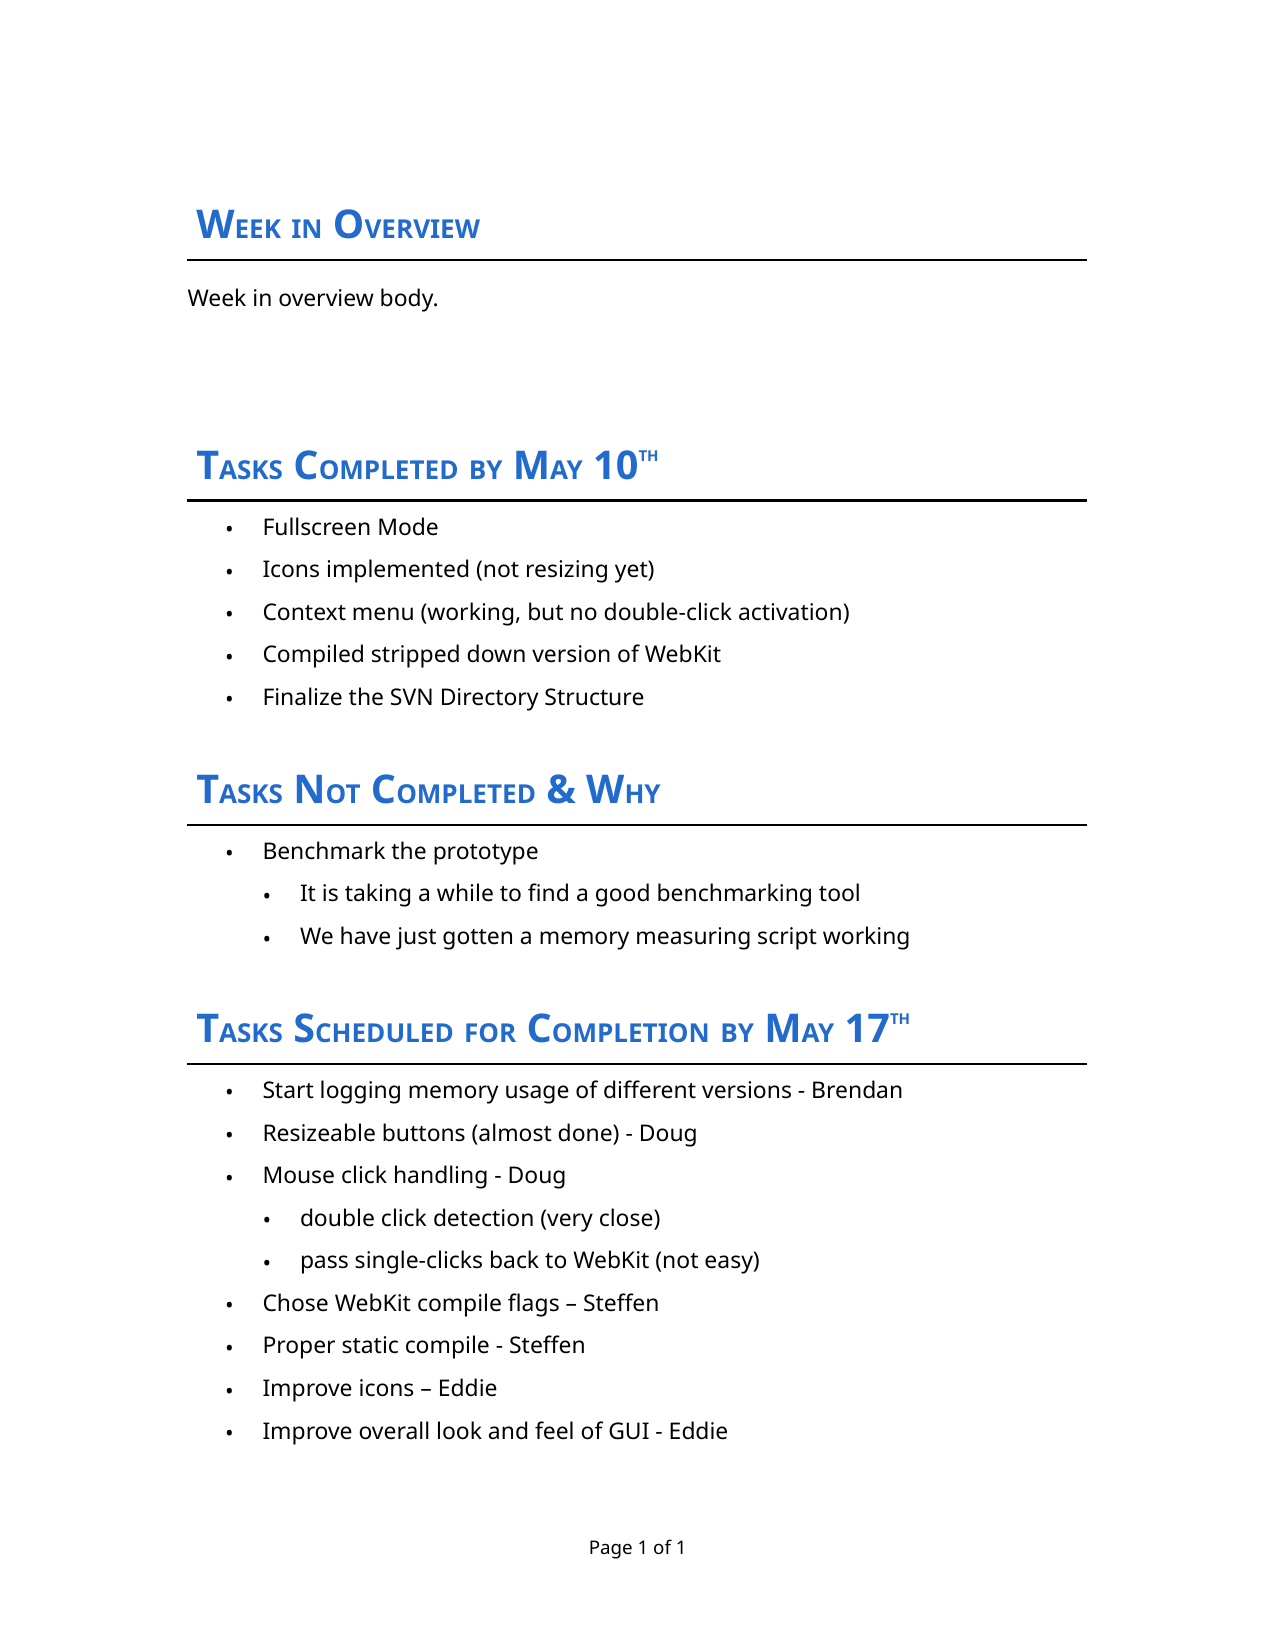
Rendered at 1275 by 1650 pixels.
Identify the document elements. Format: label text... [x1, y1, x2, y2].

list We have just gotten a memory measuring script working [262, 920, 1087, 954]
text Week in overview body. [187, 282, 1087, 313]
list Proper static compile - Steffen [225, 1329, 1087, 1363]
subtitle Week in Overview [187, 187, 1087, 259]
list double click detection (very close) [262, 1202, 1087, 1235]
list Finalize the SVN Directory Structure [225, 681, 1087, 715]
list Improve icons – Eddie [225, 1372, 1087, 1406]
list Chose WebKit compile flags – Steffen [225, 1287, 1087, 1321]
list Fullscreen Mode [225, 511, 1087, 544]
list pass single-clicks back to WebKit (not easy) [262, 1244, 1087, 1278]
list Resizeable buttons (almost done) - Doug [225, 1116, 1087, 1150]
subtitle Tasks Completed by May 10th [187, 428, 1087, 499]
subtitle Tasks Not Completed & Why [187, 752, 1087, 824]
list Mouse click handling - Doug [225, 1159, 1087, 1193]
subtitle Tasks Scheduled for Completion by May 17th [187, 991, 1087, 1063]
list Compiled stripped down version of WebKit [225, 638, 1087, 672]
list It is taking a while to find a good benchmarking tool [262, 877, 1087, 911]
list Icons implemented (not resizing yet) [225, 553, 1087, 587]
list Improve overall look and feel of GUI - Eddie [225, 1415, 1087, 1448]
list Context menu (working, but no double-click activation) [225, 596, 1087, 629]
list Start logging memory usage of different versions - Brendan [225, 1074, 1087, 1108]
list Benchmark the prototype [225, 835, 1087, 868]
